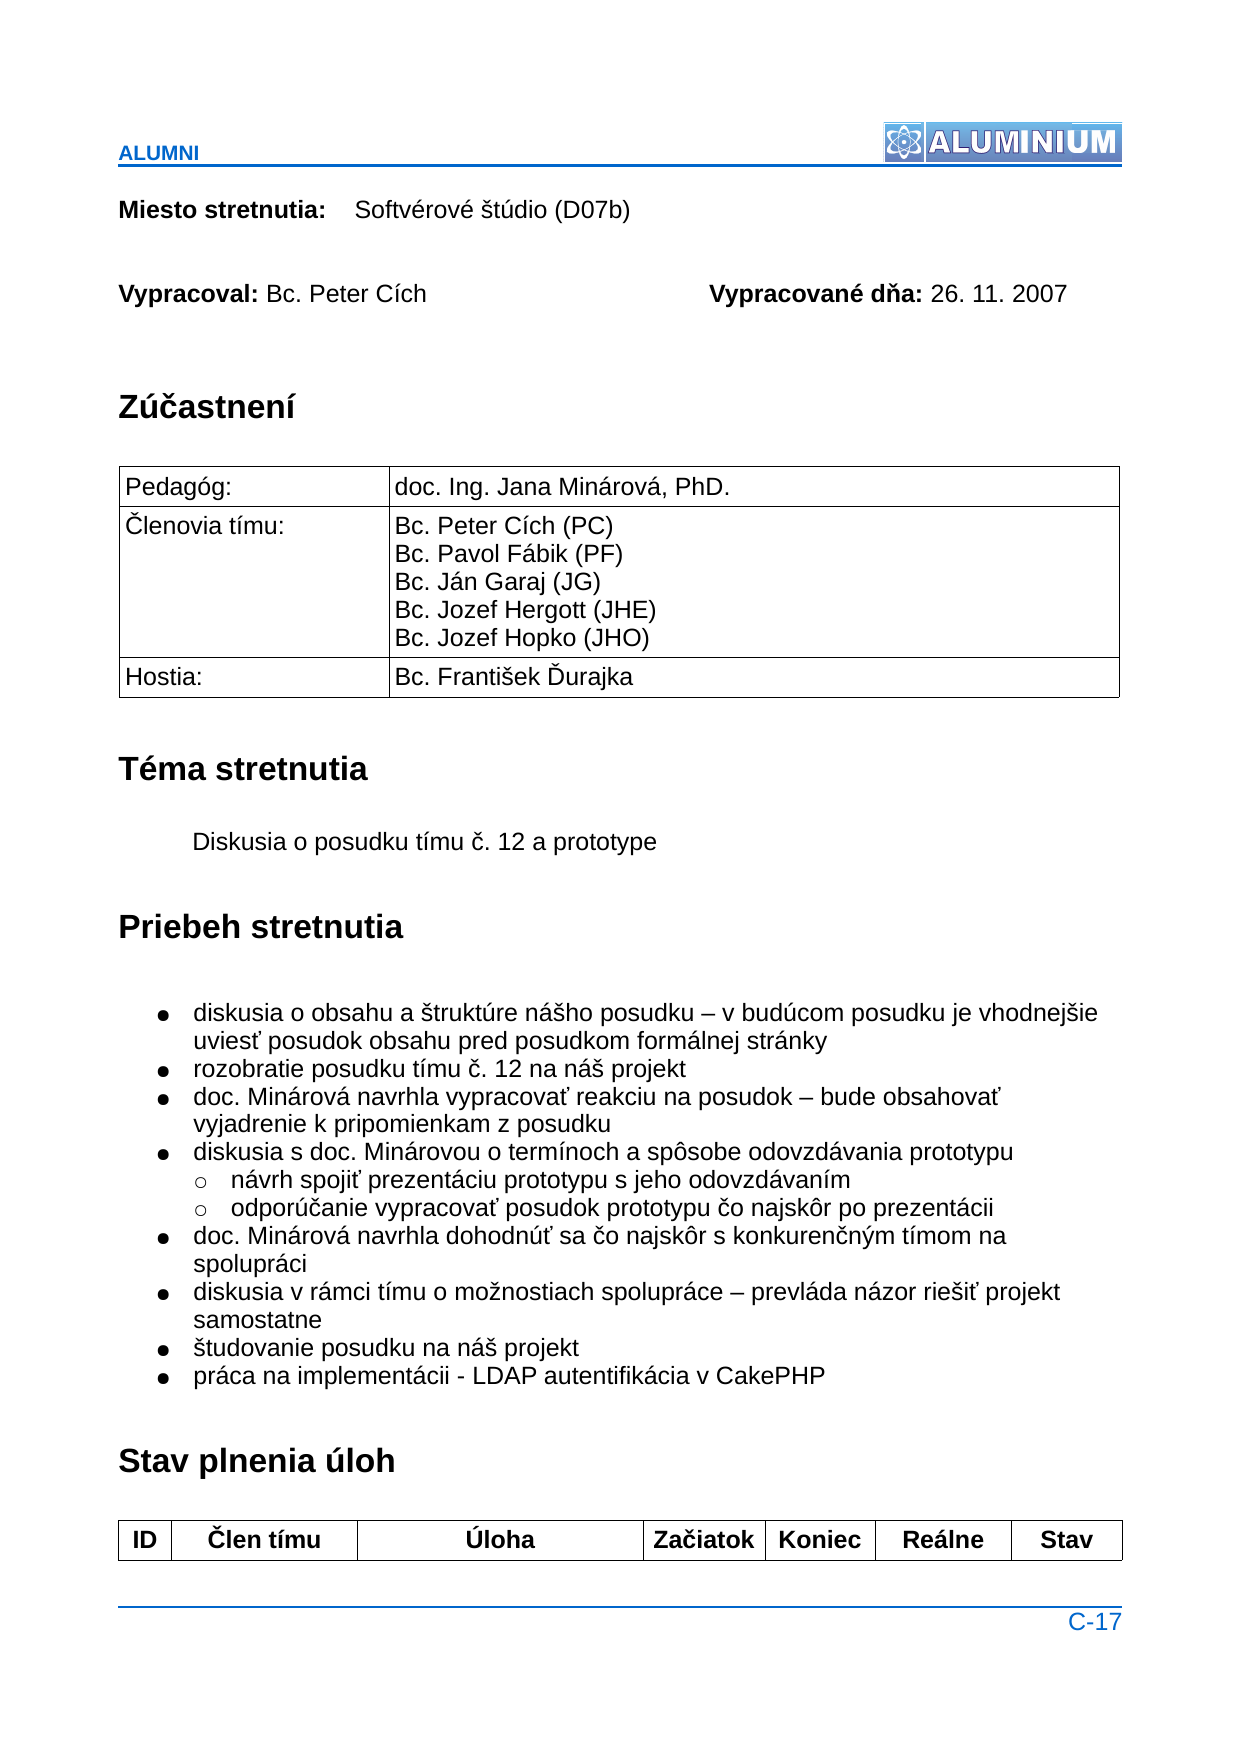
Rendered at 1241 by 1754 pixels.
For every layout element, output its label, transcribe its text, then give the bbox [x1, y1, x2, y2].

list odporúčanie vypracovať posudok prototypu čo najskôr po prezentácii [193, 1194, 1122, 1222]
text Miesto stretnutia: Softvérové štúdio (D07b) [118, 196, 1122, 224]
subtitle Priebeh stretnutia [118, 908, 1122, 946]
list doc. Minárová navrhla vypracovať reakciu na posudok – bude obsahovať vyjadrenie k pripomienkam z posudku [156, 1082, 1122, 1138]
table_header Koniec [766, 1521, 875, 1560]
table_header Člen tímu [172, 1521, 357, 1560]
table_header Stav [1012, 1521, 1122, 1560]
table_header Začiatok [644, 1521, 765, 1560]
list návrh spojiť prezentáciu prototypu s jeho odovzdávaním [193, 1166, 1122, 1194]
table_cell Hostia: [120, 658, 389, 697]
subtitle Zúčastnení [118, 388, 1122, 426]
list rozobratie posudku tímu č. 12 na náš projekt [156, 1054, 1122, 1082]
subtitle Stav plnenia úloh [118, 1442, 1122, 1480]
list práca na implementácii - LDAP autentifikácia v CakePHP [156, 1361, 1122, 1389]
list študovanie posudku na náš projekt [156, 1333, 1122, 1361]
table_cell Členovia tímu: [120, 507, 389, 657]
list diskusia o obsahu a štruktúre nášho posudku – v budúcom posudku je vhodnejšie uviesť posudok obsahu pred posudkom formálnej stránky [156, 998, 1122, 1054]
table_header Reálne [876, 1521, 1011, 1560]
table_header Úloha [358, 1521, 643, 1560]
table_header doc. Ing. Jana Minárová, PhD. [390, 467, 1119, 506]
table_cell Bc. Peter Cích (PC) Bc. Pavol Fábik (PF) Bc. Ján Garaj (JG) Bc. Jozef Hergott (JHE) Bc. Jozef Hopko (JHO) [390, 507, 1119, 657]
text Diskusia o posudku tímu č. 12 a prototype [118, 827, 1122, 855]
list doc. Minárová navrhla dohodnúť sa čo najskôr s konkurenčným tímom na spolupráci [156, 1222, 1122, 1278]
table_header Pedagóg: [120, 467, 389, 506]
subtitle Téma stretnutia [118, 749, 1122, 787]
list diskusia v rámci tímu o možnostiach spolupráce – prevláda názor riešiť projekt samostatne [156, 1278, 1122, 1333]
text Vypracoval: Bc. Peter Cích Vypracované dňa: 26. 11. 2007 [118, 280, 1122, 308]
list diskusia s doc. Minárovou o termínoch a spôsobe odovzdávania prototypu [156, 1138, 1122, 1166]
table_cell Bc. František Ďurajka [390, 658, 1119, 697]
table_header ID [119, 1521, 171, 1560]
